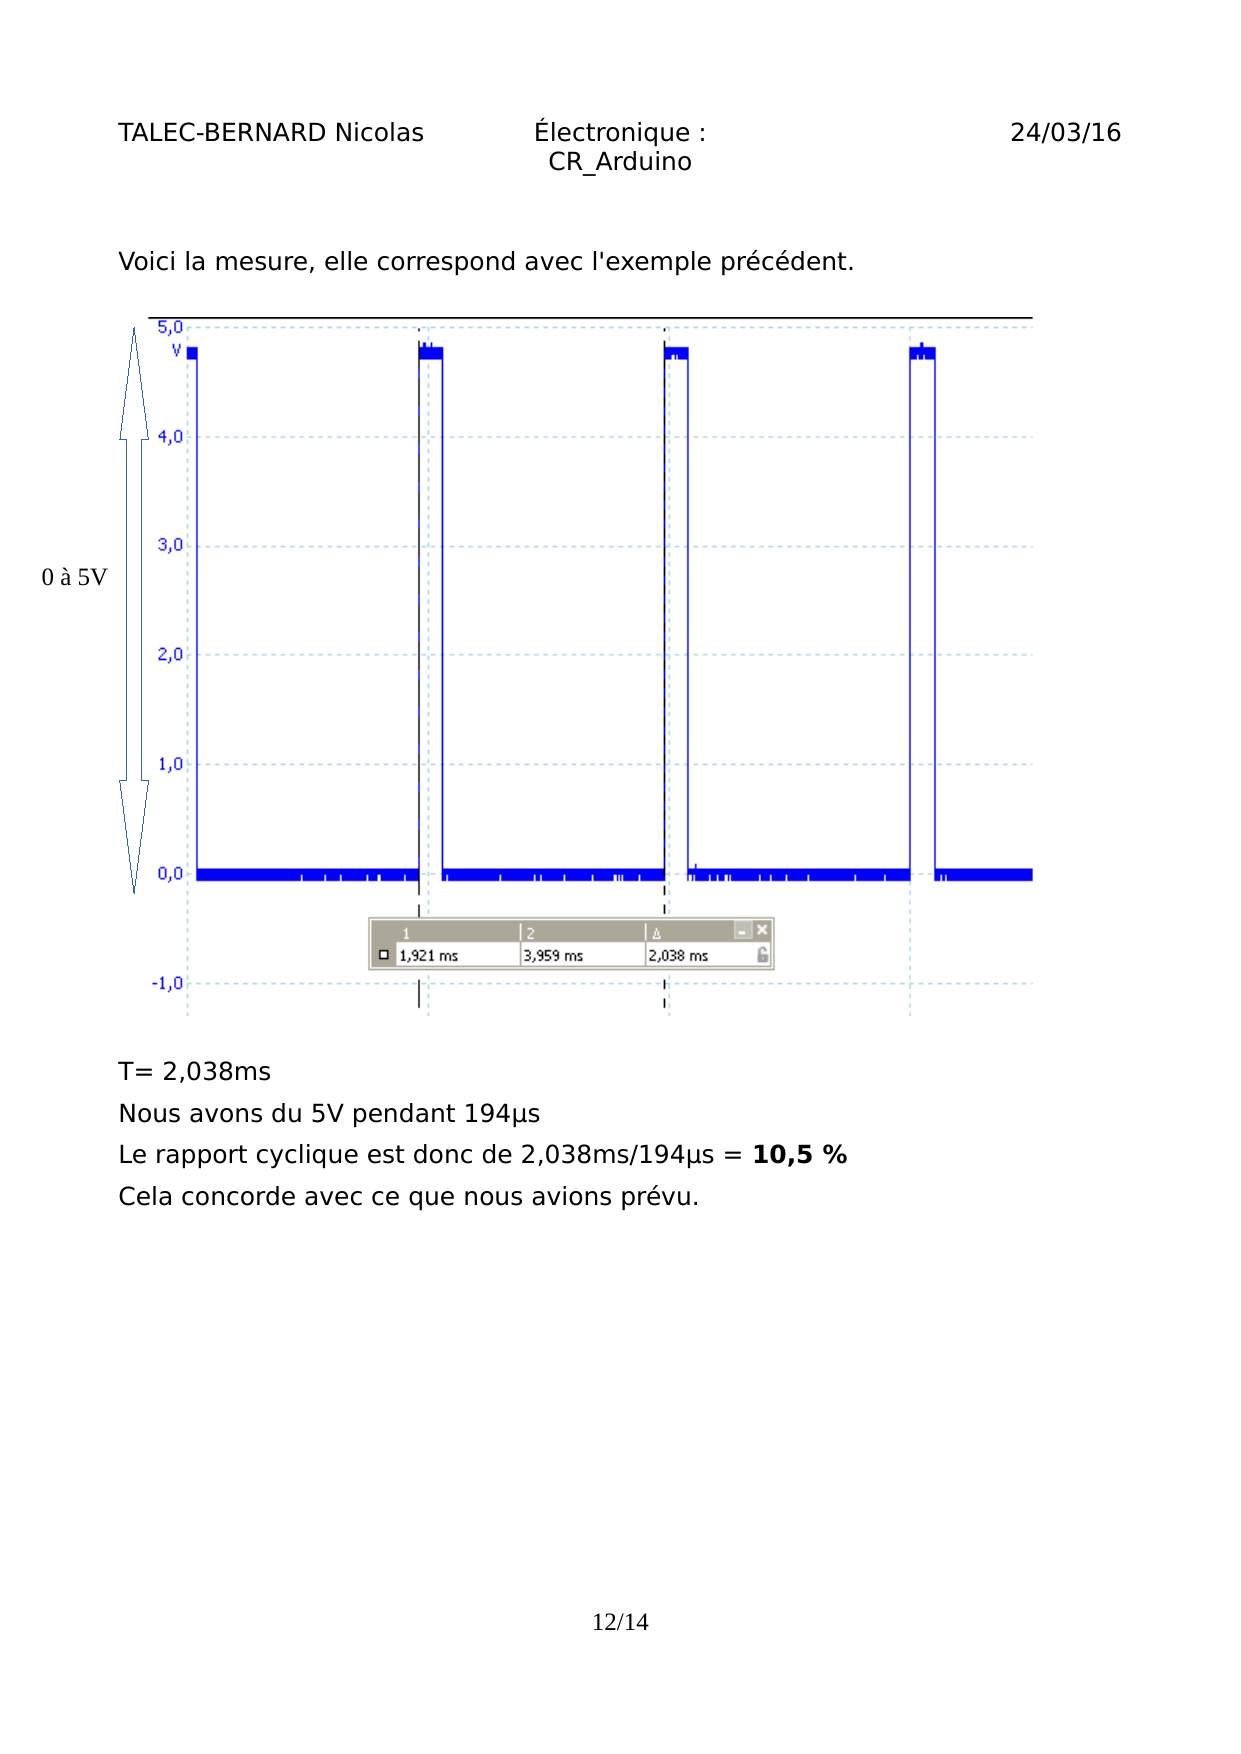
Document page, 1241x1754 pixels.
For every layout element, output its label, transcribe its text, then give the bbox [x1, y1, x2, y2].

text T= 2,038ms [118, 1057, 1122, 1086]
text Nous avons du 5V pendant 194μs [118, 1099, 1122, 1128]
text Cela concorde avec ce que nous avions prévu. [118, 1182, 1122, 1211]
text Le rapport cyclique est donc de 2,038ms/194μs = 10,5 % [118, 1141, 1122, 1170]
picture [148, 317, 1033, 1016]
text Voici la mesure, elle correspond avec l'exemple précédent. [118, 248, 1122, 277]
